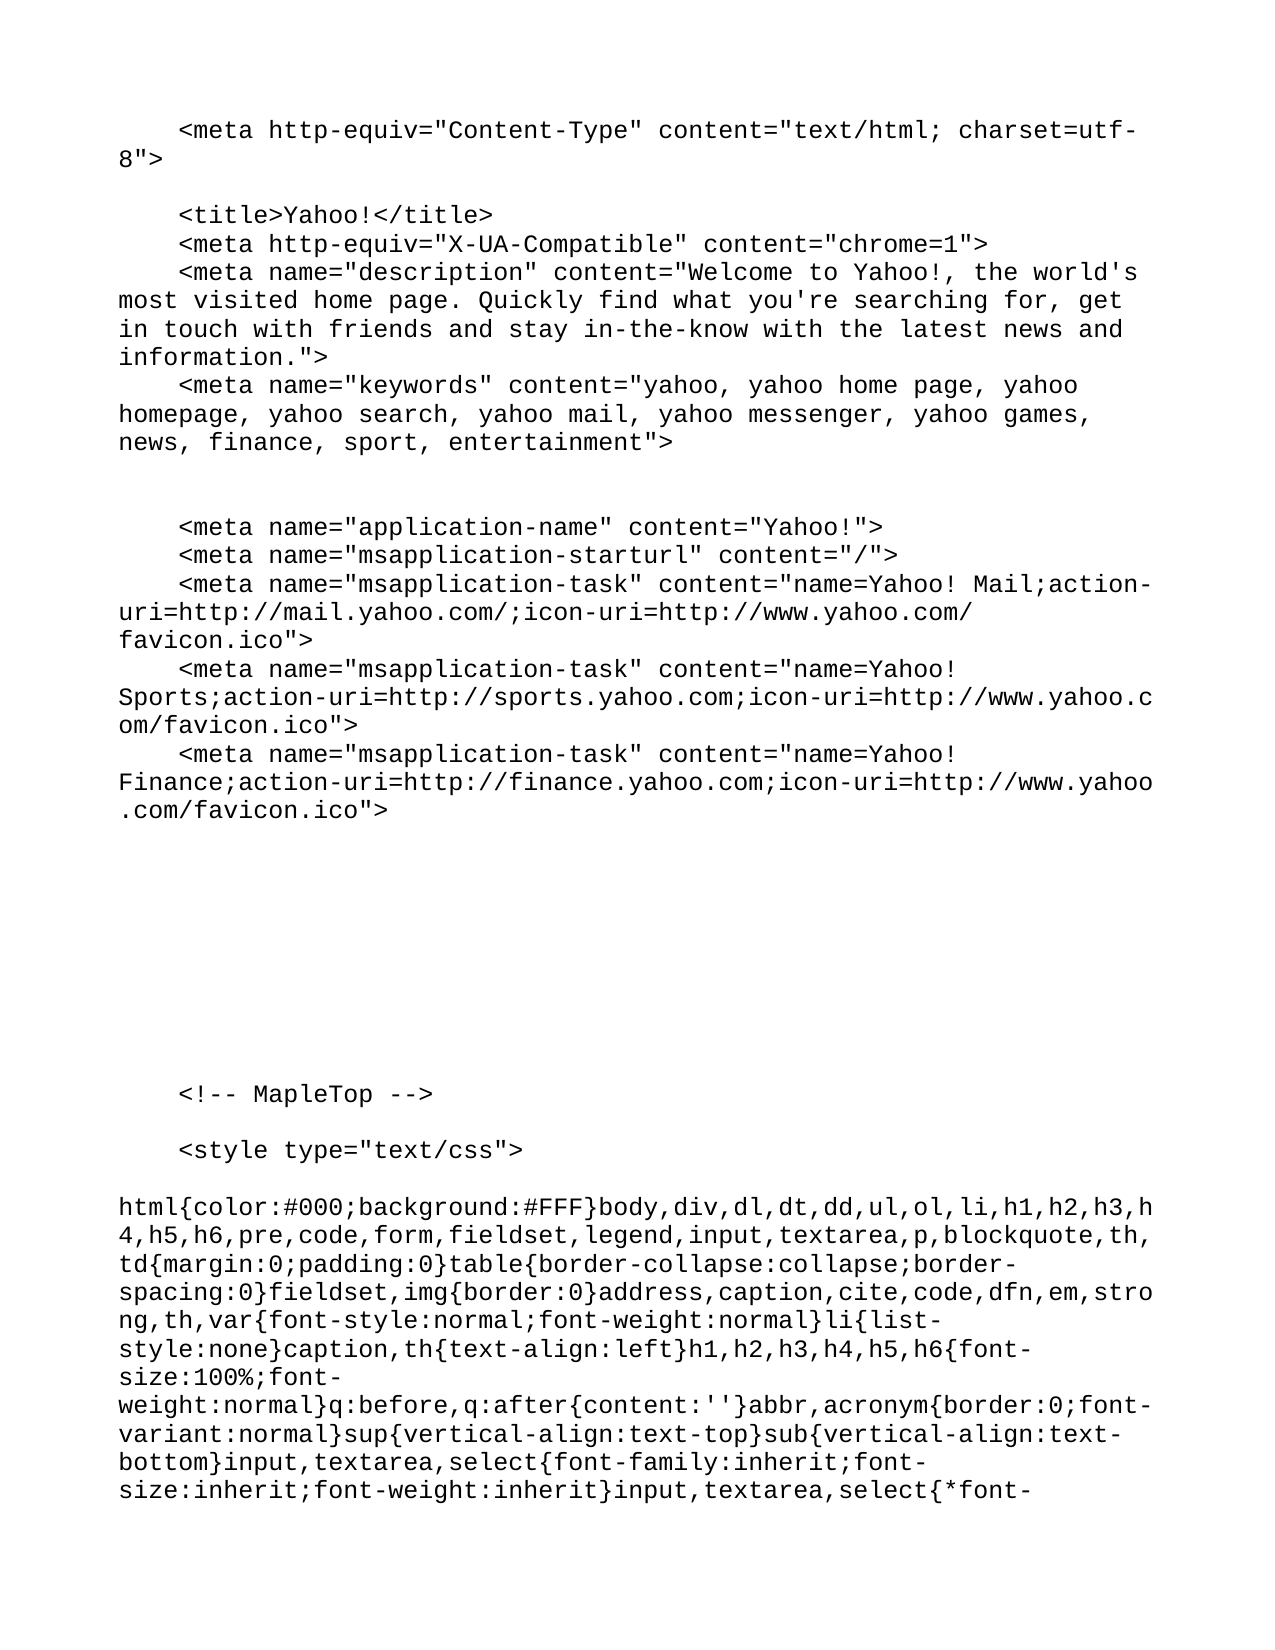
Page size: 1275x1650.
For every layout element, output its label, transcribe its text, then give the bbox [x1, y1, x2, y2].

text <meta http-equiv="Content-Type" content="text/html; charset=utf-8"> [118, 118, 1157, 175]
text <meta name="msapplication-task" content="name=Yahoo! Finance;action-uri=http://finance.yahoo.com;icon-uri=http://www.yahoo.com/favicon.ico"> [118, 741, 1157, 826]
text <title>Yahoo!</title> [118, 203, 1157, 231]
text <meta name="msapplication-task" content="name=Yahoo! Sports;action-uri=http://sports.yahoo.com;icon-uri=http://www.yahoo.com/favicon.ico"> [118, 656, 1157, 741]
text <meta name="msapplication-starturl" content="/"> [118, 543, 1157, 571]
text <meta http-equiv="X-UA-Compatible" content="chrome=1"> [118, 231, 1157, 260]
text <meta name="keywords" content="yahoo, yahoo home page, yahoo homepage, yahoo search, yahoo mail, yahoo messenger, yahoo games, news, finance, sport, entertainment"> [118, 373, 1157, 458]
text <style type="text/css"> [118, 1138, 1157, 1166]
text <meta name="application-name" content="Yahoo!"> [118, 515, 1157, 543]
text <!-- MapleTop --> [118, 1081, 1157, 1110]
text <meta name="description" content="Welcome to Yahoo!, the world's most visited home page. Quickly find what you're searching for, get in touch with friends and stay in-the-know with the latest news and information."> [118, 260, 1157, 373]
text <meta name="msapplication-task" content="name=Yahoo! Mail;action-uri=http://mail.yahoo.com/;icon-uri=http://www.yahoo.com/favicon.ico"> [118, 571, 1157, 656]
text html{color:#000;background:#FFF}body,div,dl,dt,dd,ul,ol,li,h1,h2,h3,h4,h5,h6,pre,code,form,fieldset,legend,input,textarea,p,blockquote,th,td{margin:0;padding:0}table{border-collapse:collapse;border-spacing:0}fieldset,img{border:0}address,caption,cite,code,dfn,em,strong,th,var{font-style:normal;font-weight:normal}li{list-style:none}caption,th{text-align:left}h1,h2,h3,h4,h5,h6{font-size:100%;font-weight:normal}q:before,q:after{content:''}abbr,acronym{border:0;font-variant:normal}sup{vertical-align:text-top}sub{vertical-align:text-bottom}input,textarea,select{font-family:inherit;font-size:inherit;font-weight:inherit}input,textarea,select{*font- [118, 1166, 1157, 1506]
